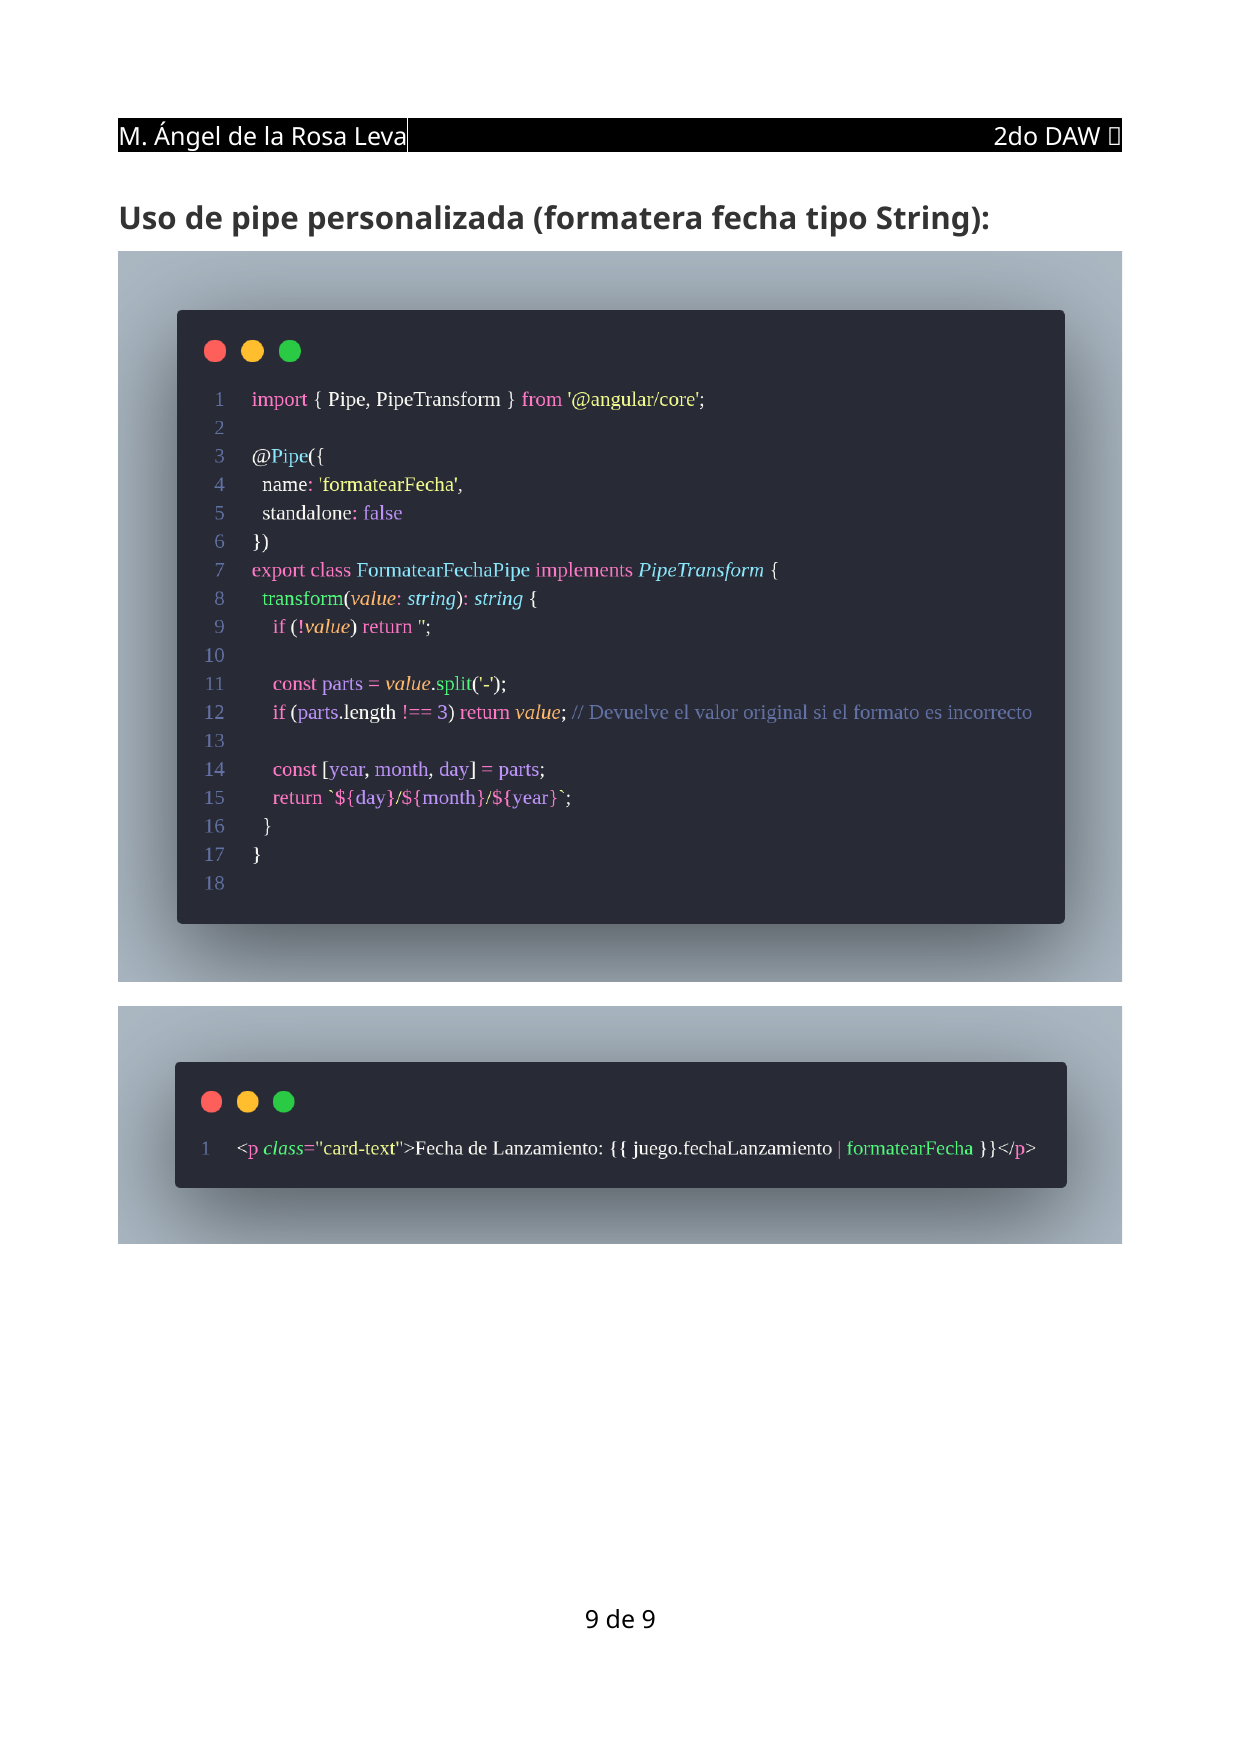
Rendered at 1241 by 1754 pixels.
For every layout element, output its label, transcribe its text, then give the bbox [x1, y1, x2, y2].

subtitle Uso de pipe personalizada (formatera fecha tipo String): [118, 196, 1122, 239]
picture [118, 251, 1123, 982]
picture [118, 1006, 1123, 1244]
